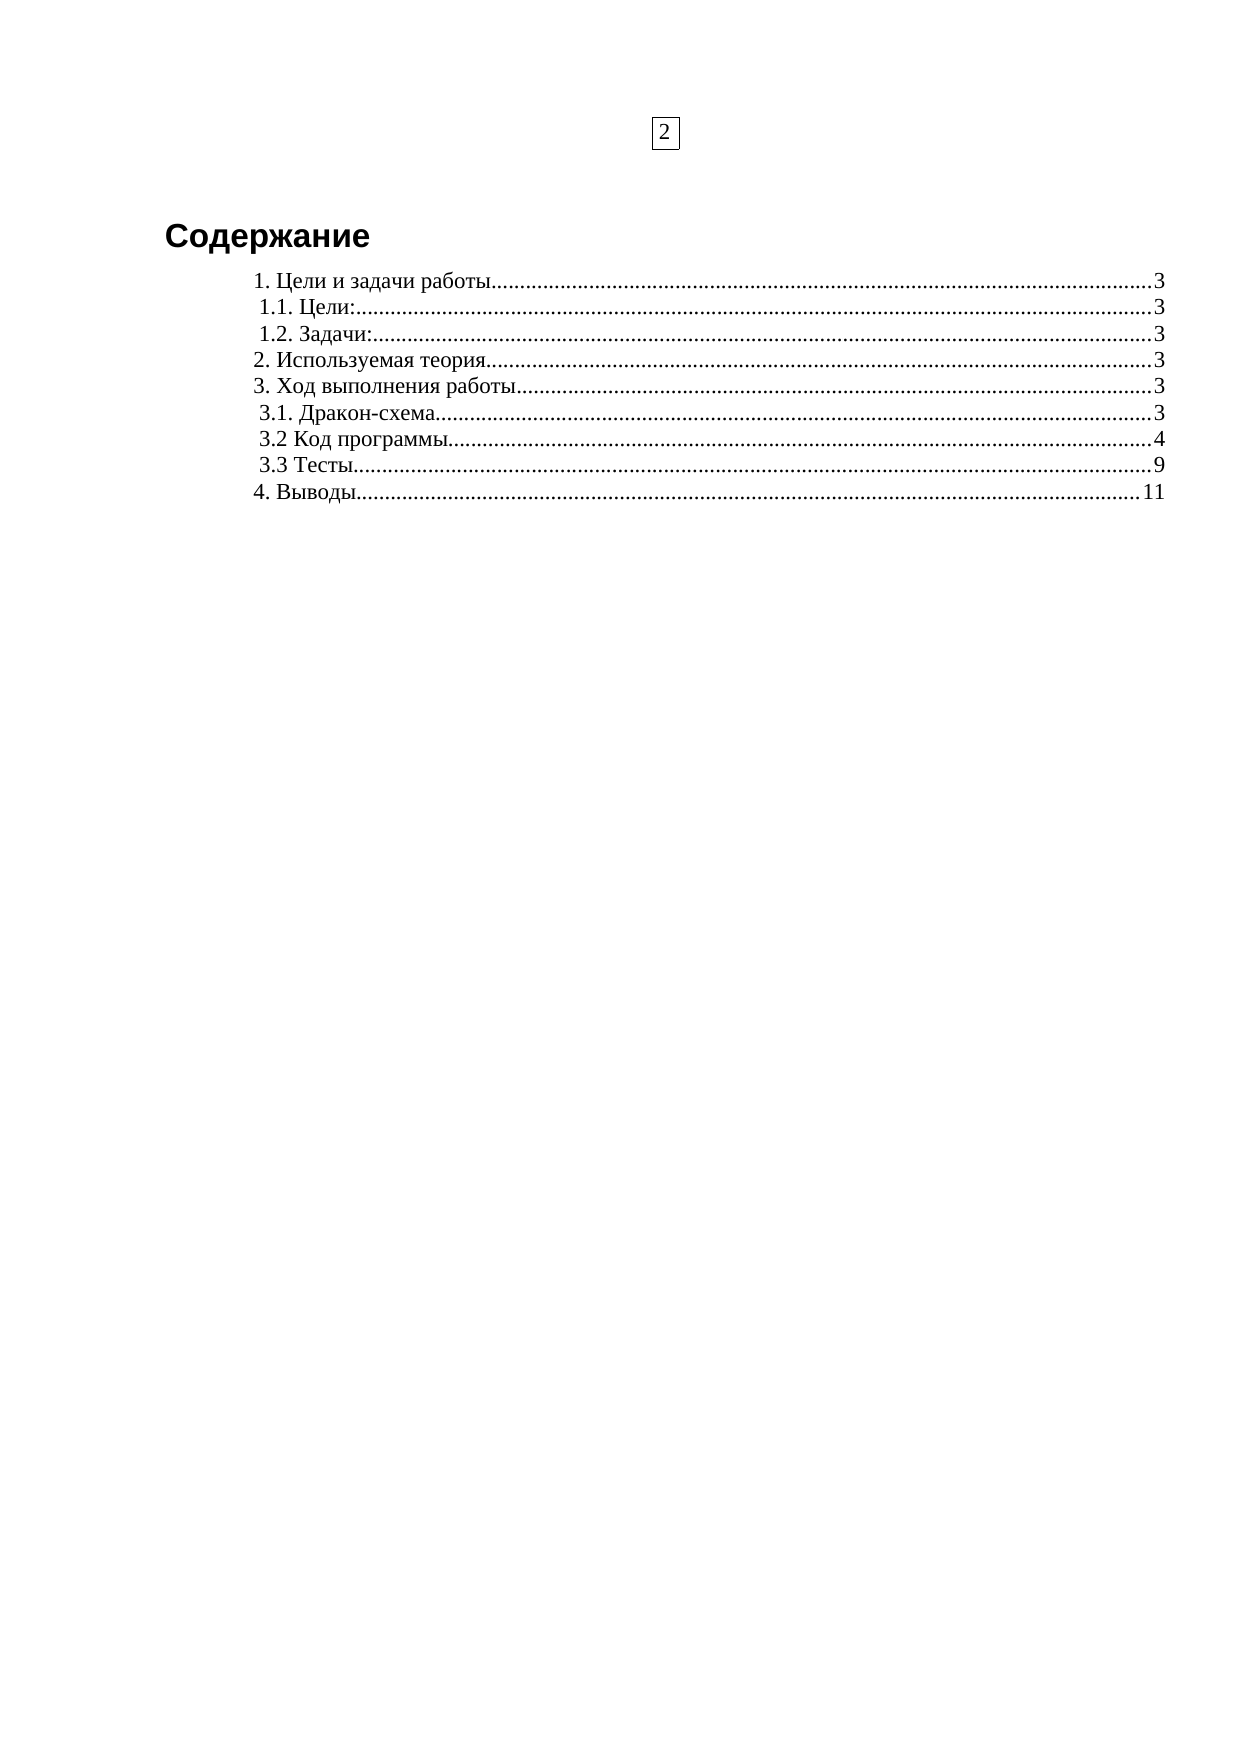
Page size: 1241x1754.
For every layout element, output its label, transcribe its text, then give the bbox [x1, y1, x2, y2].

subtitle Содержание [164, 216, 1165, 254]
text 3.1. Дракон-схема 3 [253, 399, 1165, 425]
text 3.2 Код программы 4 [253, 425, 1165, 451]
text 1. Цели и задачи работы 3 [253, 267, 1165, 293]
text 3. Ход выполнения работы 3 [253, 372, 1165, 399]
text 1.2. Задачи: 3 [253, 319, 1165, 346]
text 3.3 Тесты 9 [253, 451, 1165, 478]
text 4. Выводы 11 [253, 478, 1165, 504]
text 1.1. Цели: 3 [253, 293, 1165, 319]
text 2. Используемая теория 3 [253, 346, 1165, 372]
